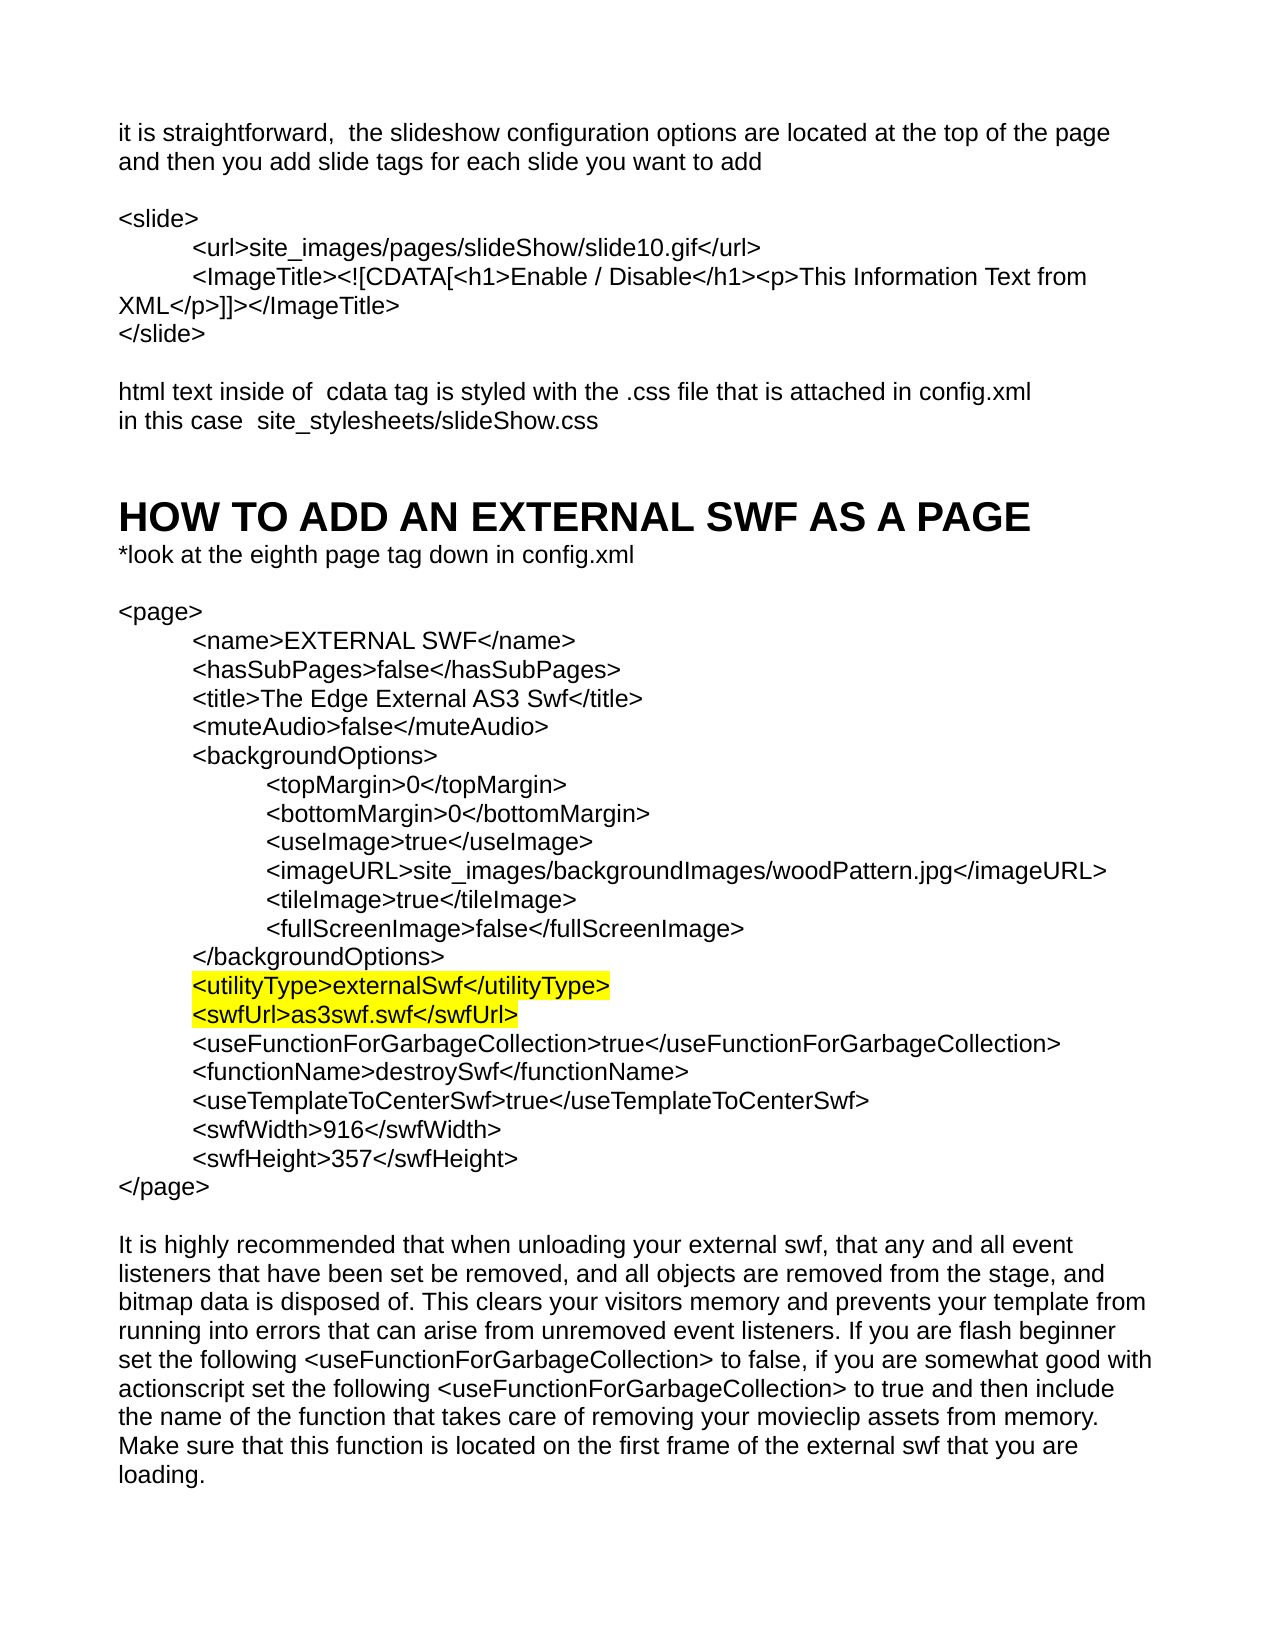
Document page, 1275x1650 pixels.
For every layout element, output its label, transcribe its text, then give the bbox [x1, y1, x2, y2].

text <muteAudio>false</muteAudio> [118, 712, 1157, 741]
text <url>site_images/pages/slideShow/slide10.gif</url> [118, 233, 1157, 262]
text <tileImage>true</tileImage> [118, 885, 1157, 913]
text </slide> [118, 319, 1157, 348]
text <swfUrl>as3swf.swf</swfUrl> [118, 1000, 1157, 1028]
text It is highly recommended that when unloading your external swf, that any and all event listeners that have been set be removed, and all objects are removed from the stage, and bitmap data is disposed of. This clears your visitors memory and prevents your template from running into errors that can arise from unremoved event listeners. If you are flash beginner set the following <useFunctionForGarbageCollection> to false, if you are somewhat good with actionscript set the following <useFunctionForGarbageCollection> to true and then include the name of the function that takes care of removing your movieclip assets from memory. Make sure that this function is located on the first frame of the external swf that you are loading. [118, 1230, 1157, 1488]
text <functionName>destroySwf</functionName> [118, 1057, 1157, 1086]
text and then you add slide tags for each slide you want to add [118, 147, 1157, 176]
text html text inside of cdata tag is styled with the .css file that is attached in config.xml [118, 377, 1157, 406]
text HOW TO ADD AN EXTERNAL SWF AS A PAGE [118, 492, 1157, 540]
text <utilityType>externalSwf</utilityType> [118, 971, 1157, 1000]
text <backgroundOptions> [118, 741, 1157, 770]
text <useFunctionForGarbageCollection>true</useFunctionForGarbageCollection> [118, 1028, 1157, 1057]
text <name>EXTERNAL SWF</name> [118, 626, 1157, 655]
text <slide> [118, 204, 1157, 233]
text <topMargin>0</topMargin> [118, 770, 1157, 798]
text <useImage>true</useImage> [118, 827, 1157, 856]
text <imageURL>site_images/backgroundImages/woodPattern.jpg</imageURL> [118, 856, 1157, 885]
text it is straightforward, the slideshow configuration options are located at the top of the page [118, 118, 1157, 147]
text <title>The Edge External AS3 Swf</title> [118, 683, 1157, 712]
text <useTemplateToCenterSwf>true</useTemplateToCenterSwf> [118, 1086, 1157, 1115]
text *look at the eighth page tag down in config.xml [118, 540, 1157, 568]
text in this case site_stylesheets/slideShow.css [118, 406, 1157, 434]
text <hasSubPages>false</hasSubPages> [118, 655, 1157, 683]
text <page> [118, 597, 1157, 626]
text <bottomMargin>0</bottomMargin> [118, 798, 1157, 827]
text <ImageTitle><![CDATA[<h1>Enable / Disable</h1><p>This Information Text from XML</p>]]></ImageTitle> [118, 262, 1157, 319]
text <swfWidth>916</swfWidth> [118, 1115, 1157, 1143]
text <fullScreenImage>false</fullScreenImage> [118, 913, 1157, 942]
text </page> [118, 1172, 1157, 1201]
text <swfHeight>357</swfHeight> [118, 1143, 1157, 1172]
text </backgroundOptions> [118, 942, 1157, 971]
